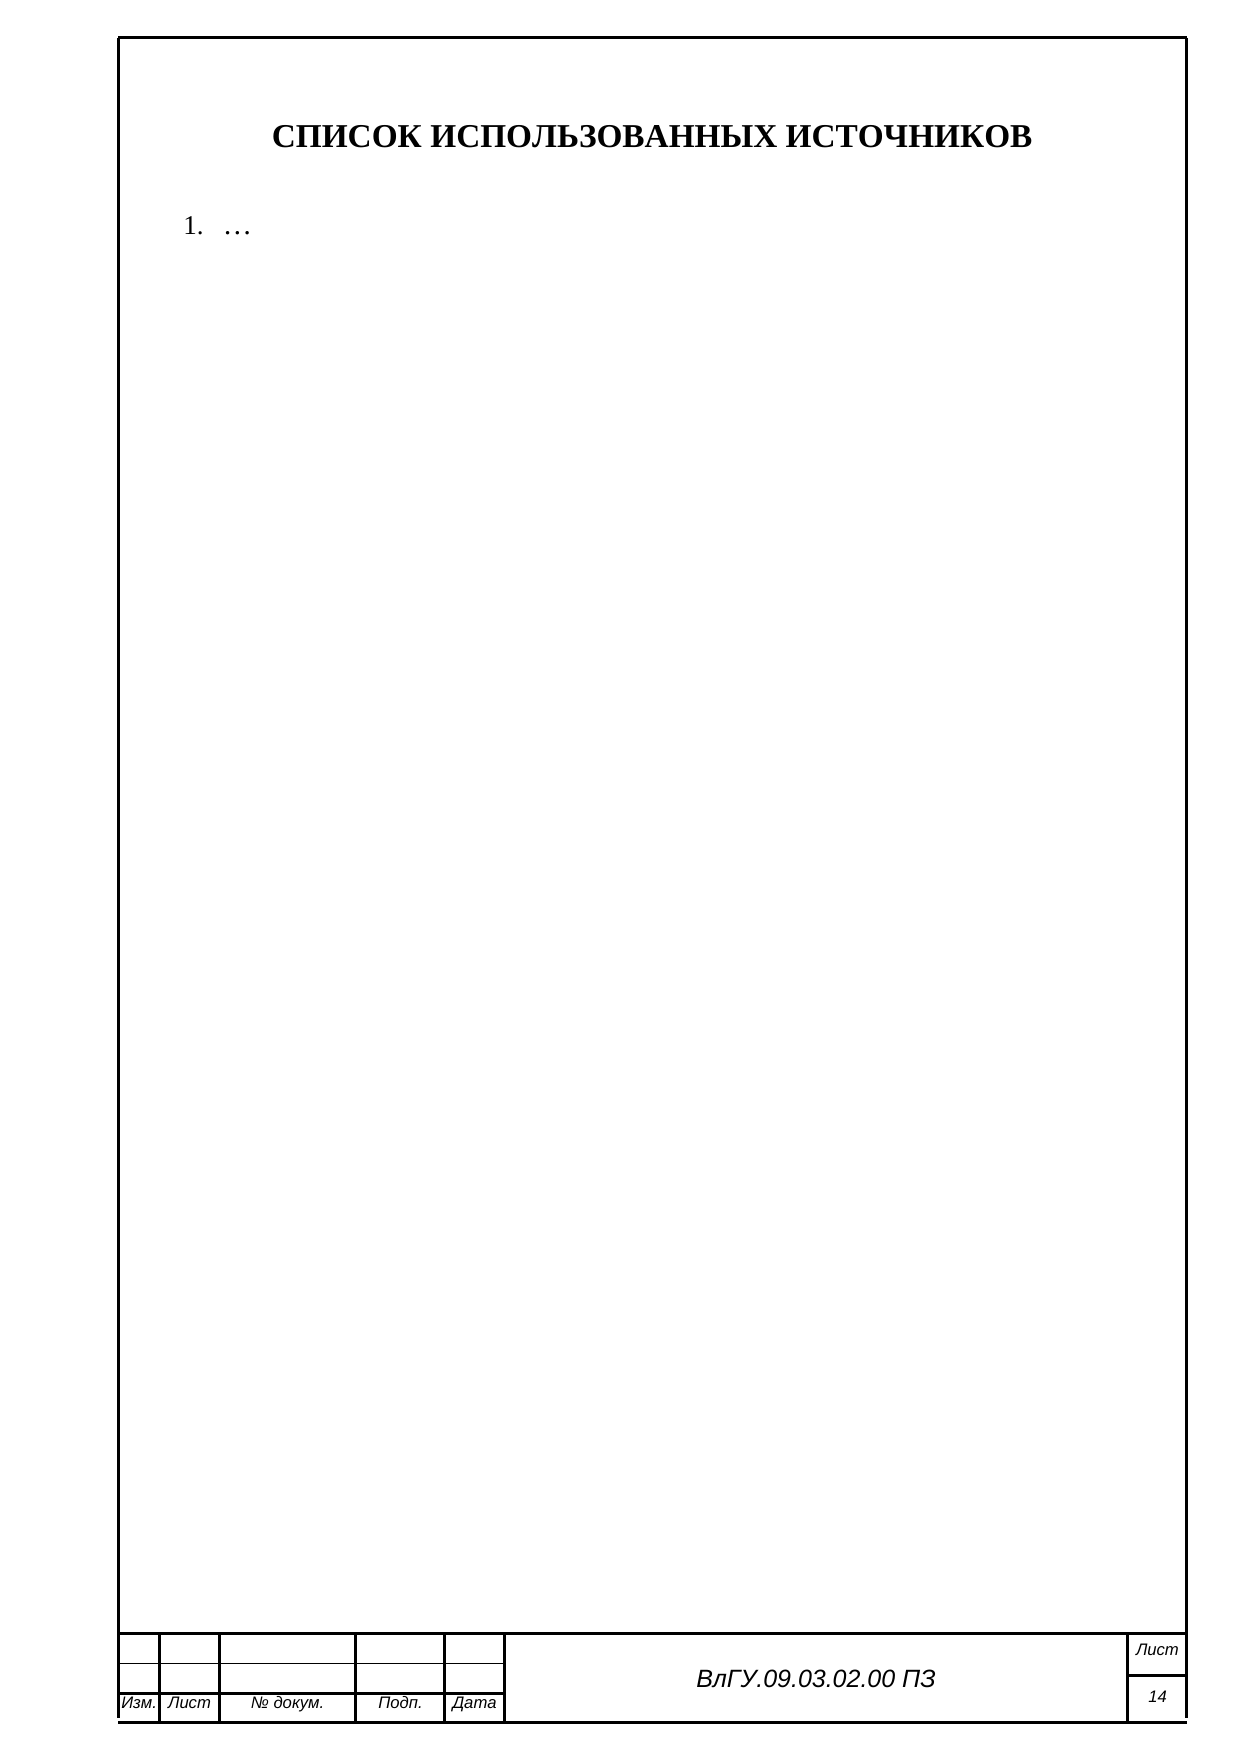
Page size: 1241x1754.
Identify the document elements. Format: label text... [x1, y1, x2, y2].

subtitle СПИСОК ИСПОЛЬЗОВАННЫХ ИСТОЧНИКОВ [148, 116, 1156, 155]
list … [183, 207, 1156, 241]
